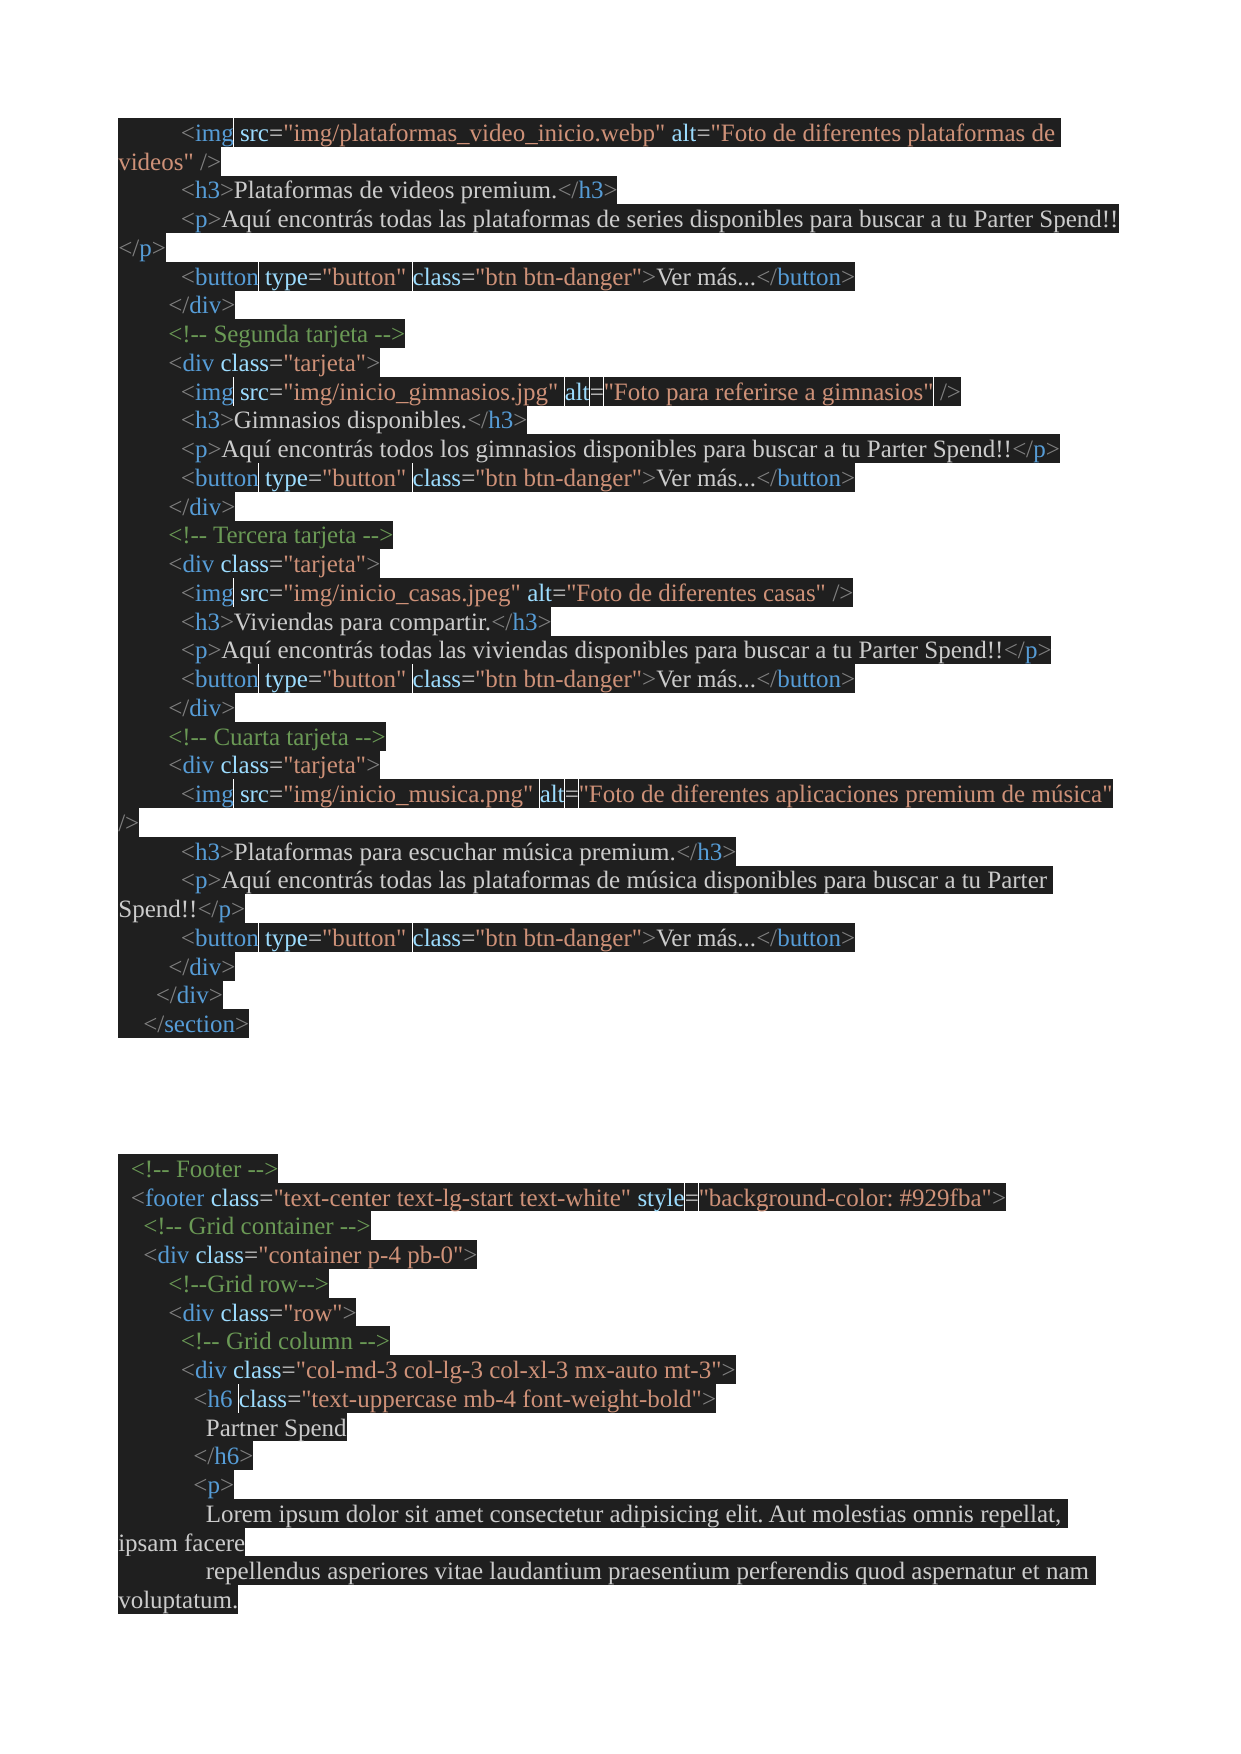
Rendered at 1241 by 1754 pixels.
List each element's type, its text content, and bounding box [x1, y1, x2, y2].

text </div> [118, 492, 1122, 521]
text <!-- Footer --> [118, 1154, 1122, 1183]
text repellendus asperiores vitae laudantium praesentium perferendis quod aspernatur et nam voluptatum. [118, 1556, 1122, 1614]
text <button type="button" class="btn btn-danger">Ver más...</button> [118, 923, 1122, 952]
text <button type="button" class="btn btn-danger">Ver más...</button> [118, 463, 1122, 492]
text <p> [118, 1470, 1122, 1499]
text <div class="tarjeta"> [118, 348, 1122, 377]
text <button type="button" class="btn btn-danger">Ver más...</button> [118, 262, 1122, 291]
text <!-- Segunda tarjeta --> [118, 319, 1122, 348]
text <p>Aquí encontrás todos los gimnasios disponibles para buscar a tu Parter Spend!!</p> [118, 434, 1122, 463]
text <p>Aquí encontrás todas las plataformas de música disponibles para buscar a tu Parter Spend!!</p> [118, 866, 1122, 923]
text <p>Aquí encontrás todas las viviendas disponibles para buscar a tu Parter Spend!!</p> [118, 636, 1122, 664]
text <button type="button" class="btn btn-danger">Ver más...</button> [118, 664, 1122, 693]
text <h3>Plataformas de videos premium.</h3> [118, 176, 1122, 204]
text <h6 class="text-uppercase mb-4 font-weight-bold"> [118, 1384, 1122, 1413]
text <div class="col-md-3 col-lg-3 col-xl-3 mx-auto mt-3"> [118, 1355, 1122, 1384]
text <!-- Grid column --> [118, 1326, 1122, 1355]
text </section> [118, 1009, 1122, 1038]
text <div class="container p-4 pb-0"> [118, 1240, 1122, 1269]
text <!-- Grid container --> [118, 1211, 1122, 1240]
text <!-- Cuarta tarjeta --> [118, 722, 1122, 751]
text Partner Spend [118, 1413, 1122, 1441]
text <p>Aquí encontrás todas las plataformas de series disponibles para buscar a tu Parter Spend!!</p> [118, 204, 1122, 262]
text <div class="tarjeta"> [118, 549, 1122, 578]
text </h6> [118, 1441, 1122, 1470]
text <!-- Tercera tarjeta --> [118, 521, 1122, 549]
text </div> [118, 952, 1122, 981]
text Lorem ipsum dolor sit amet consectetur adipisicing elit. Aut molestias omnis repellat, ipsam facere [118, 1499, 1122, 1556]
text <img src="img/inicio_casas.jpeg" alt="Foto de diferentes casas" /> [118, 578, 1122, 607]
text </div> [118, 693, 1122, 722]
text <footer class="text-center text-lg-start text-white" style="background-color: #929fba"> [118, 1183, 1122, 1211]
text <img src="img/inicio_gimnasios.jpg" alt="Foto para referirse a gimnasios" /> [118, 377, 1122, 406]
text <div class="tarjeta"> [118, 751, 1122, 779]
text </div> [118, 981, 1122, 1009]
text <img src="img/plataformas_video_inicio.webp" alt="Foto de diferentes plataformas de videos" /> [118, 118, 1122, 176]
text <!--Grid row--> [118, 1269, 1122, 1298]
text </div> [118, 291, 1122, 319]
text <div class="row"> [118, 1298, 1122, 1326]
text <img src="img/inicio_musica.png" alt="Foto de diferentes aplicaciones premium de música" /> [118, 779, 1122, 837]
text <h3>Plataformas para escuchar música premium.</h3> [118, 837, 1122, 866]
text <h3>Viviendas para compartir.</h3> [118, 607, 1122, 636]
text <h3>Gimnasios disponibles.</h3> [118, 406, 1122, 434]
